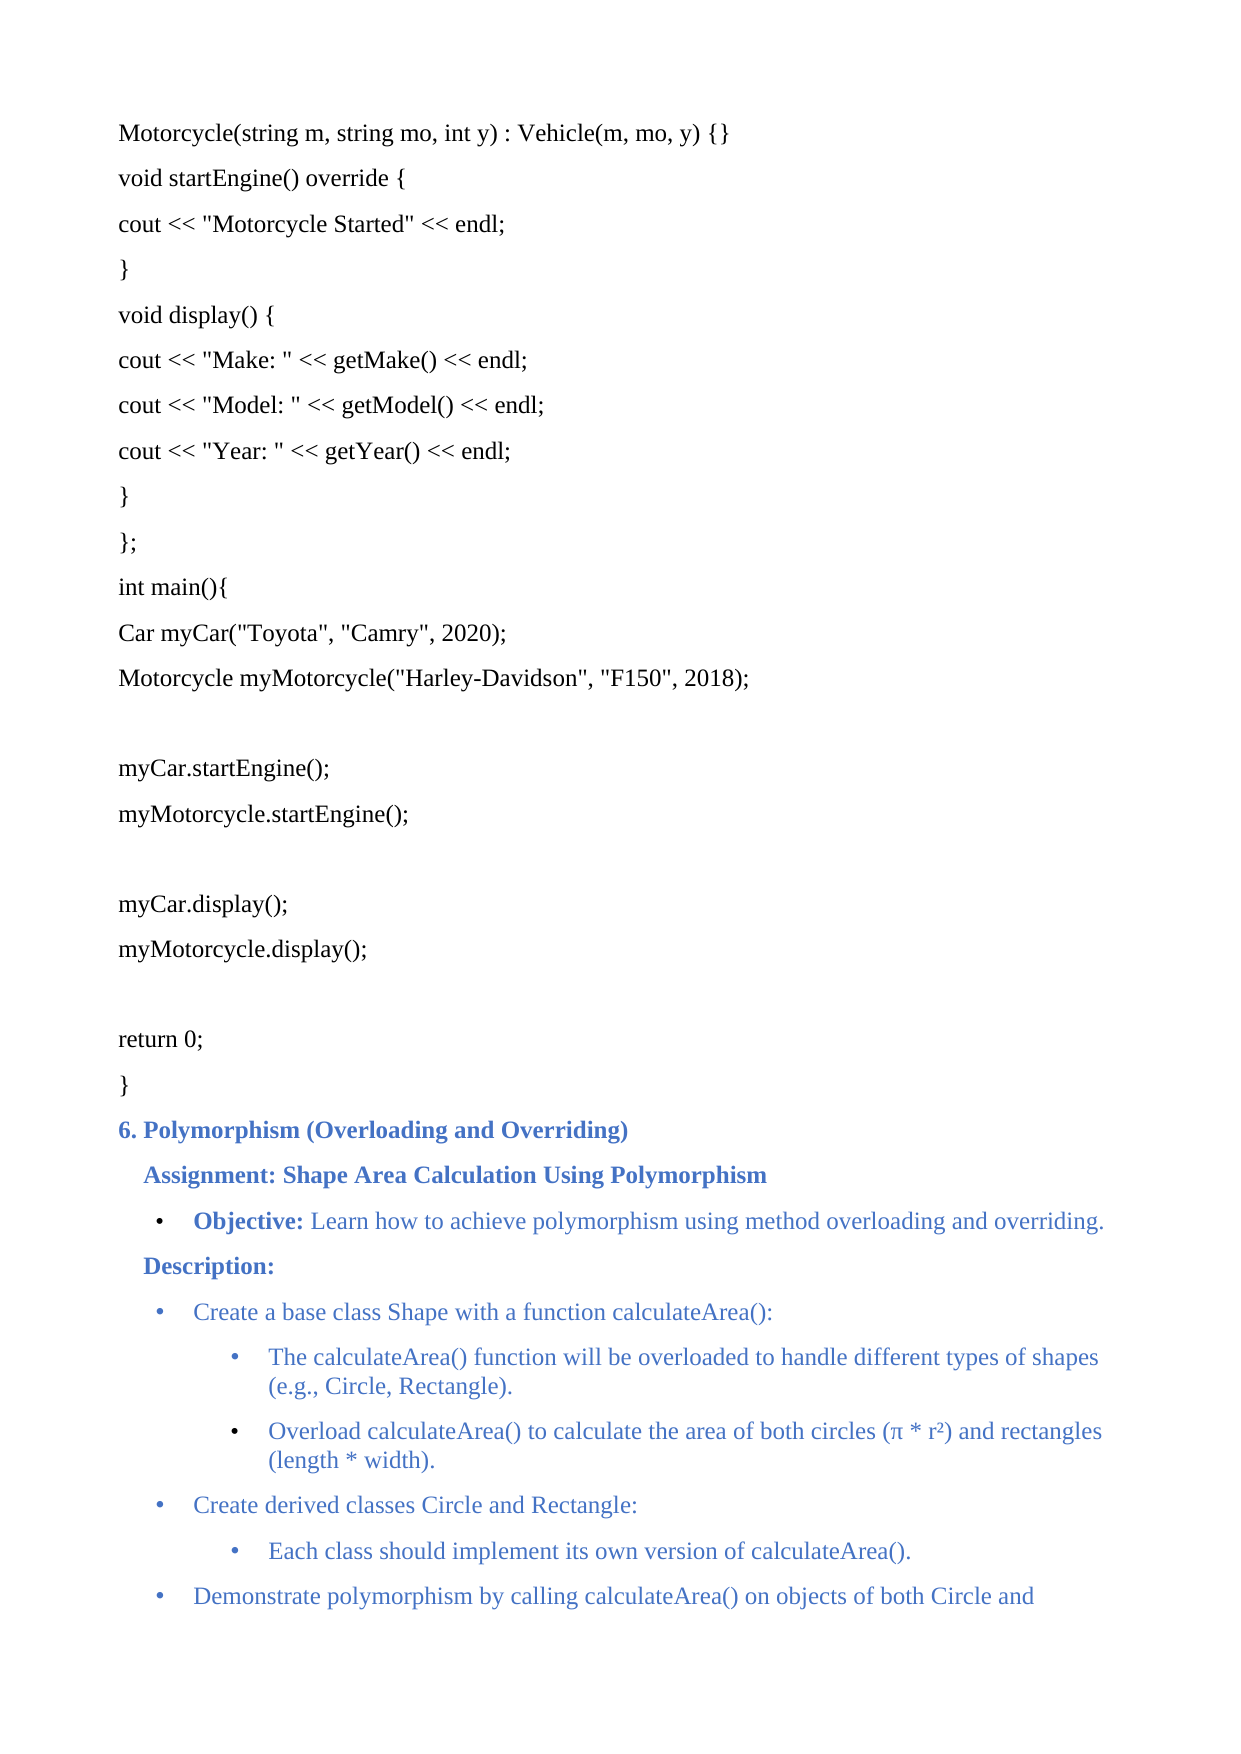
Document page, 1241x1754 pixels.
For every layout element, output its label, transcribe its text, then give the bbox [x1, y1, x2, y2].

text Car myCar("Toyota", "Camry", 2020); [118, 618, 1122, 646]
list Create a base class Shape with a function calculateArea(): [156, 1297, 1122, 1326]
list The calculateArea() function will be overloaded to handle different types of shapes (e.g., Circle, Rectangle). [231, 1342, 1122, 1400]
text myCar.startEngine(); [118, 753, 1122, 782]
text Motorcycle(string m, string mo, int y) : Vehicle(m, mo, y) {} [118, 118, 1122, 147]
text return 0; [118, 1024, 1122, 1053]
text void startEngine() override { [118, 163, 1122, 192]
text myMotorcycle.startEngine(); [118, 799, 1122, 827]
list Overload calculateArea() to calculate the area of both circles (π * r²) and rectangles (length * width). [231, 1416, 1122, 1474]
list Create derived classes Circle and Rectangle: [156, 1491, 1122, 1519]
text }; [118, 527, 1122, 556]
text cout << "Year: " << getYear() << endl; [118, 436, 1122, 465]
text 6. Polymorphism (Overloading and Overriding) [118, 1115, 1122, 1144]
text cout << "Model: " << getModel() << endl; [118, 391, 1122, 419]
text myMotorcycle.display(); [118, 934, 1122, 963]
list Each class should implement its own version of calculateArea(). [231, 1536, 1122, 1565]
text Motorcycle myMotorcycle("Harley-Davidson", "F150", 2018); [118, 663, 1122, 692]
text Assignment: Shape Area Calculation Using Polymorphism [118, 1161, 1122, 1189]
text } [118, 1070, 1122, 1098]
text } [118, 481, 1122, 510]
text myCar.display(); [118, 889, 1122, 917]
text Description: [118, 1251, 1122, 1280]
text int main(){ [118, 572, 1122, 601]
list Demonstrate polymorphism by calling calculateArea() on objects of both Circle and [156, 1581, 1122, 1610]
text } [118, 254, 1122, 283]
list Objective: Learn how to achieve polymorphism using method overloading and overriding. [156, 1206, 1122, 1235]
text void display() { [118, 300, 1122, 328]
text cout << "Motorcycle Started" << endl; [118, 209, 1122, 238]
text cout << "Make: " << getMake() << endl; [118, 345, 1122, 374]
